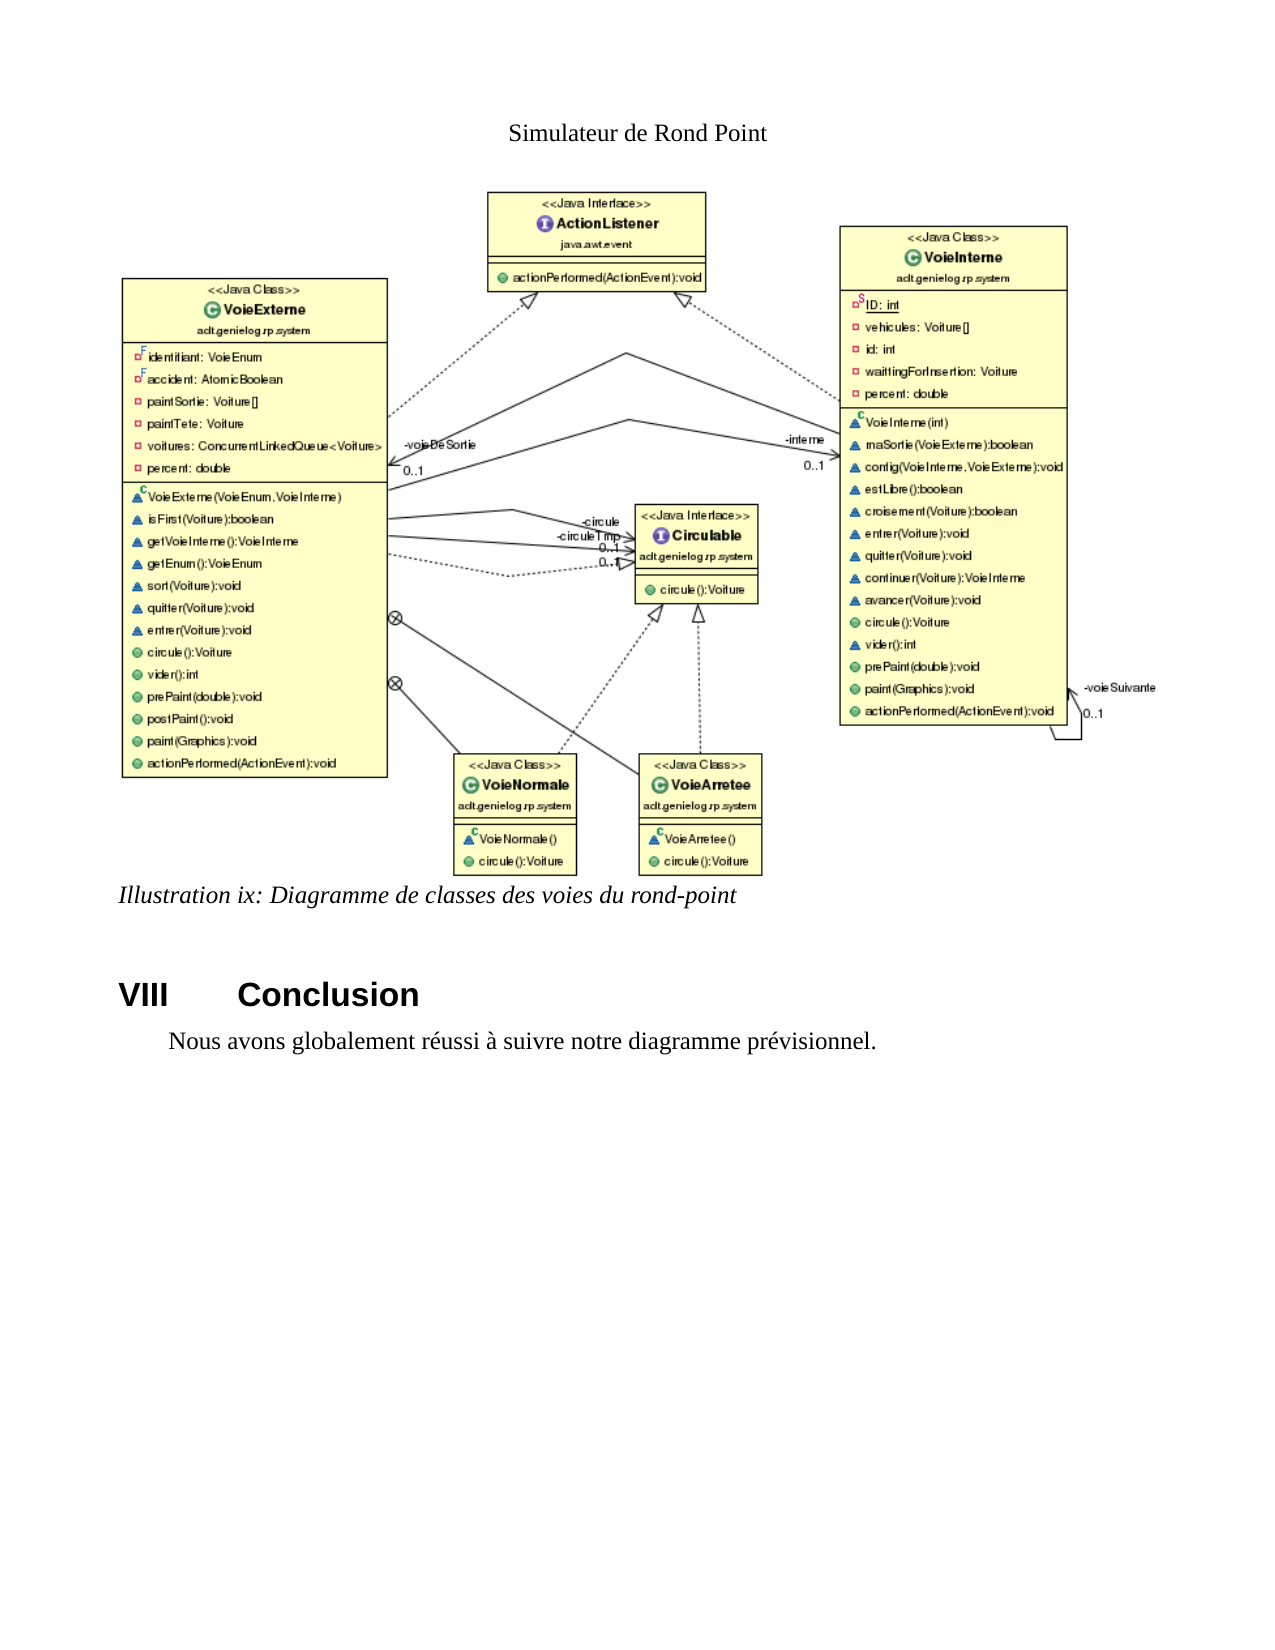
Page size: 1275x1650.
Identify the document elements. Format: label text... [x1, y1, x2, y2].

text Illustration ix: Diagramme de classes des voies du rond-point [118, 880, 1157, 908]
subtitle Conclusion [118, 975, 1157, 1013]
text Nous avons globalement réussi à suivre notre diagramme prévisionnel. [118, 1026, 1157, 1054]
picture [118, 188, 1158, 880]
